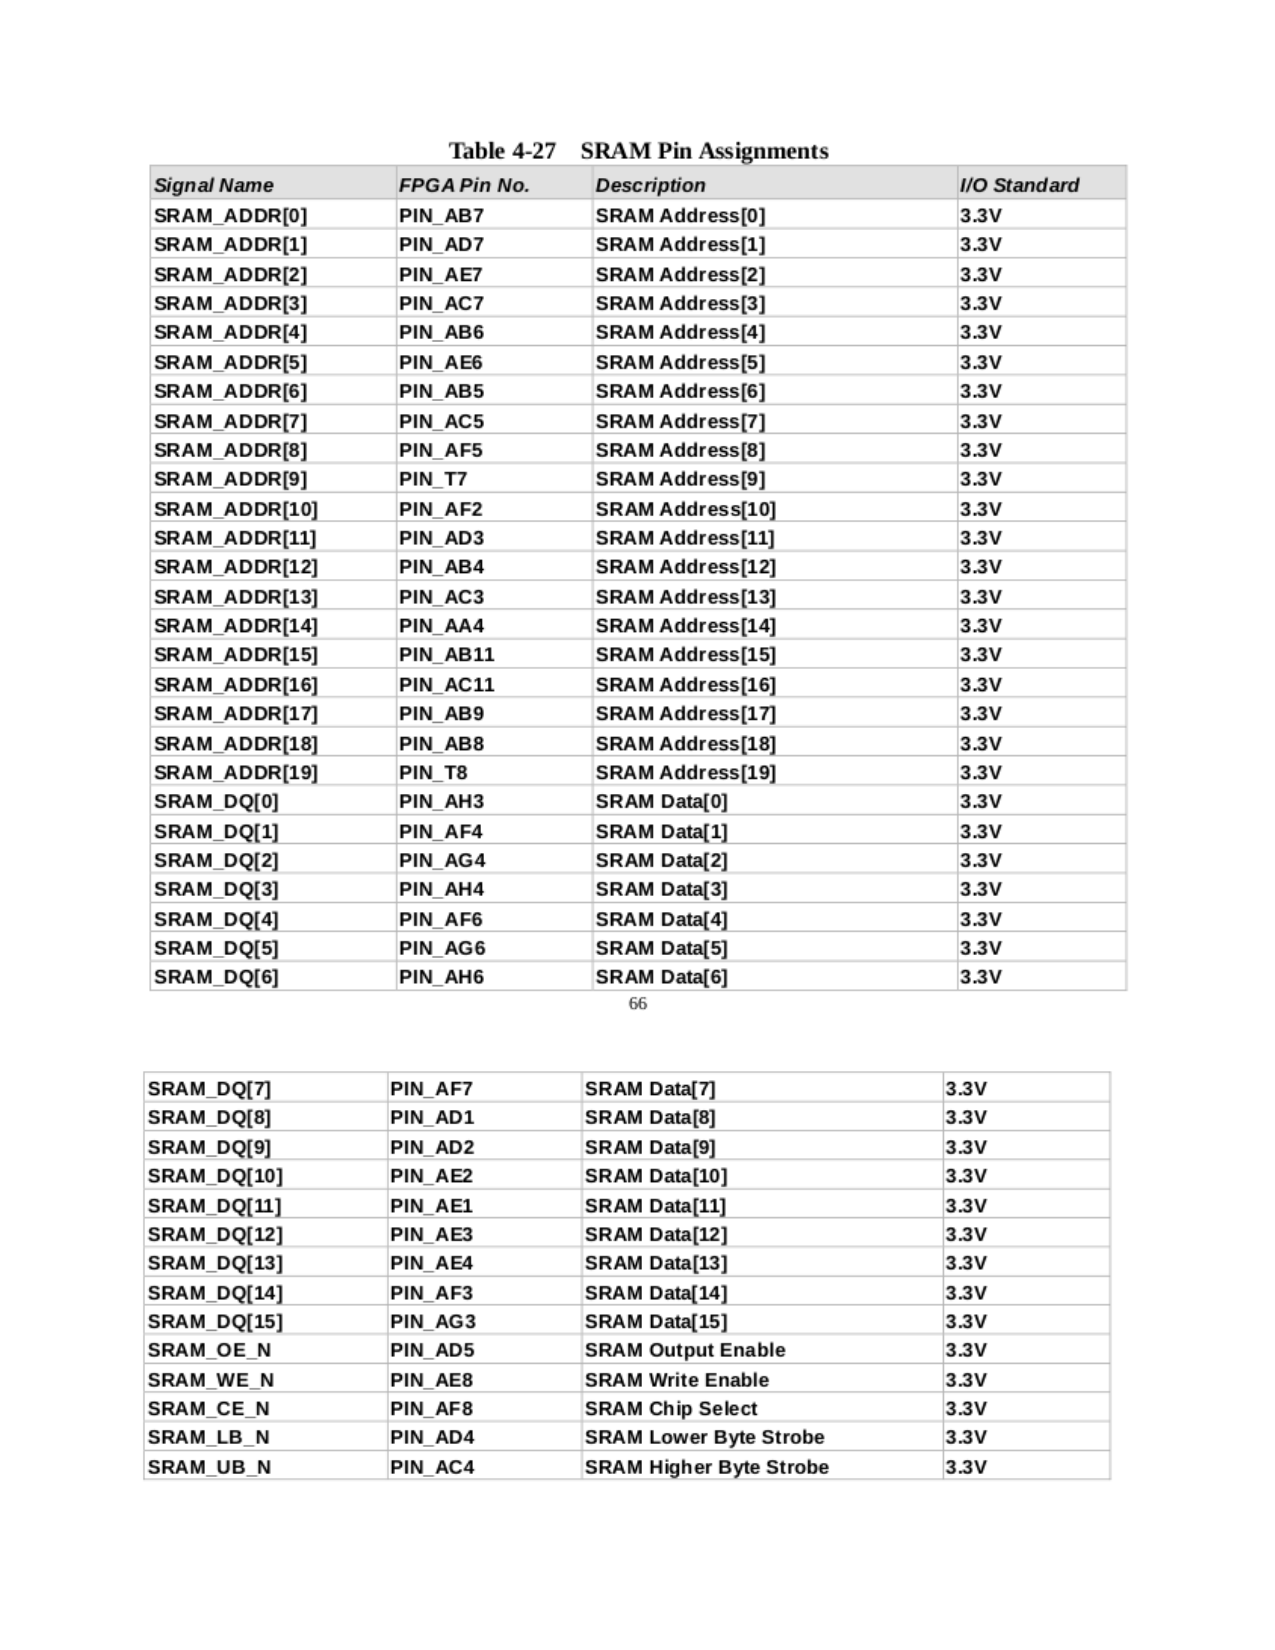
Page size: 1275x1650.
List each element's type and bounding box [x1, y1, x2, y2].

picture [118, 118, 1157, 1014]
picture [118, 1055, 1157, 1498]
